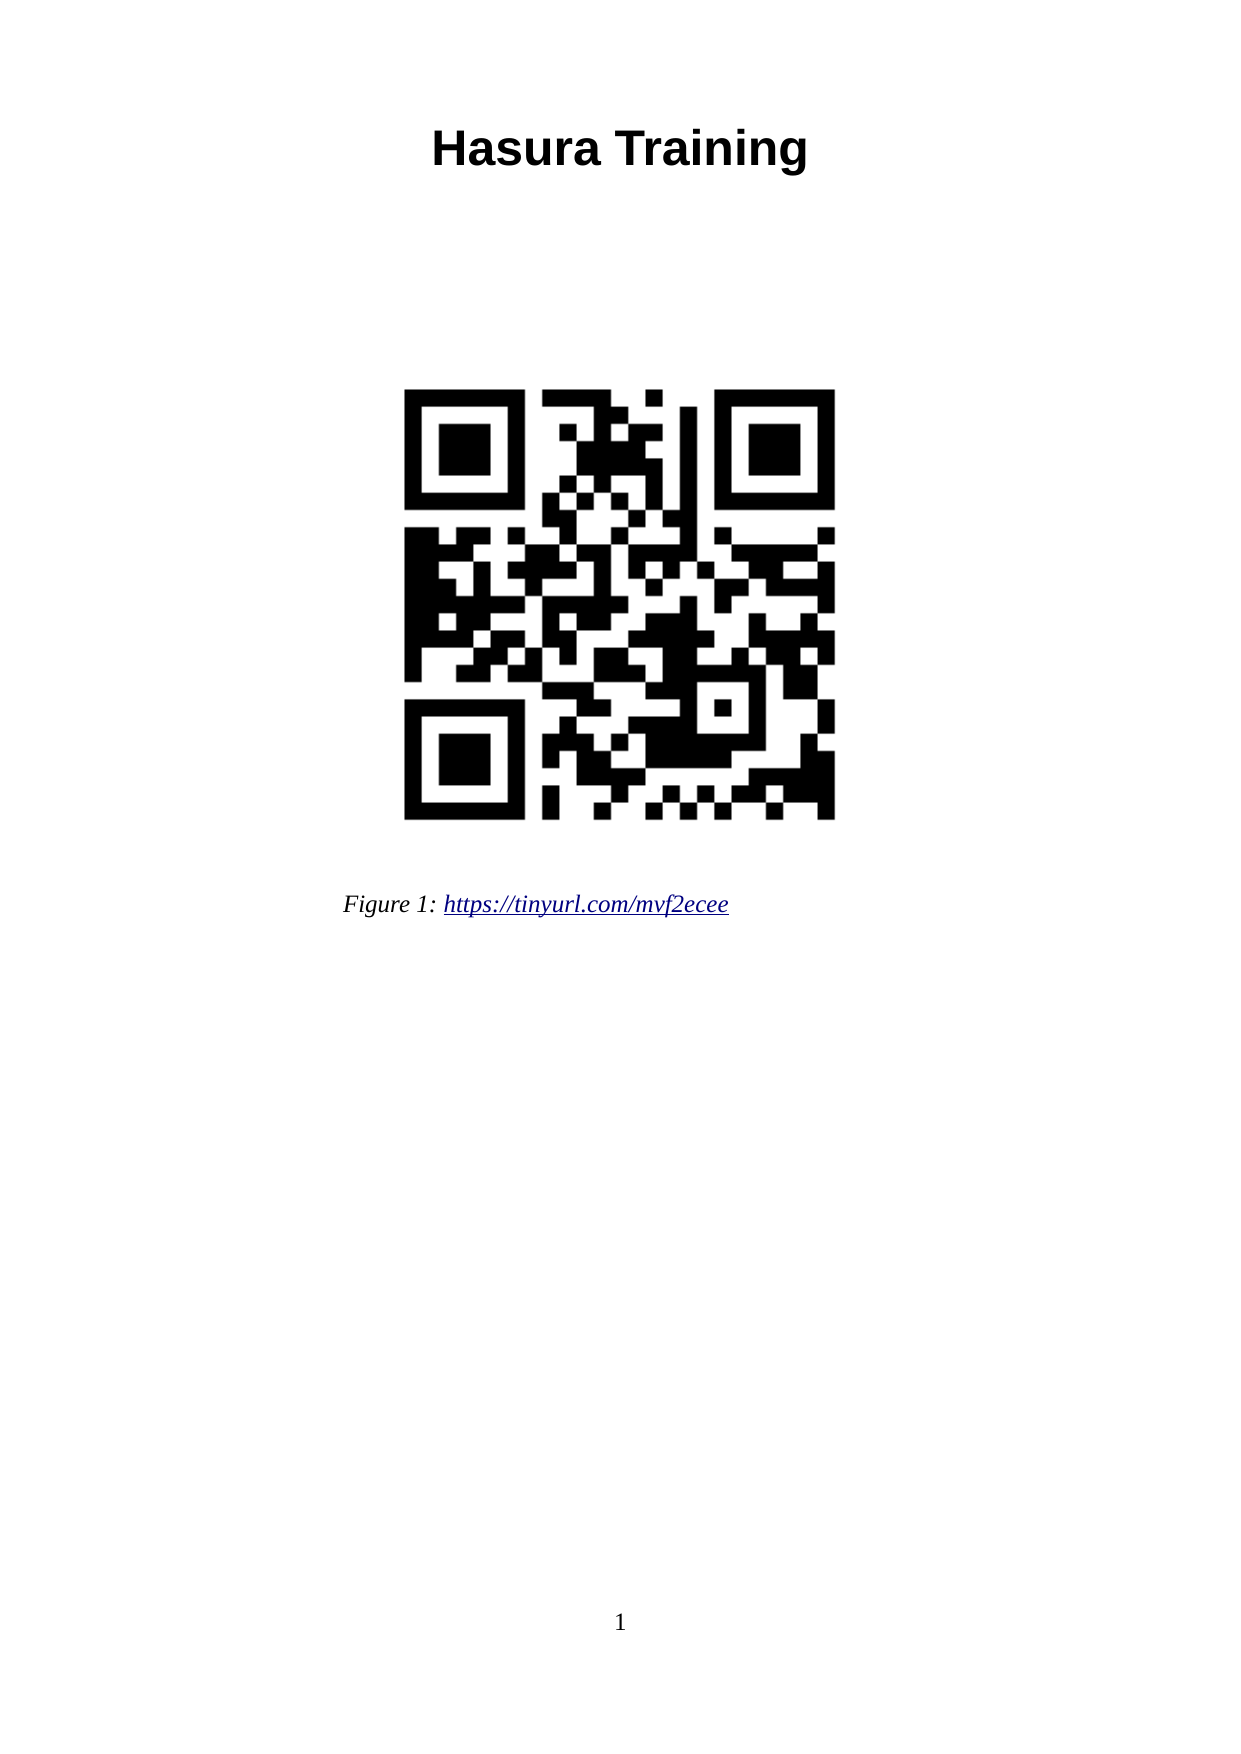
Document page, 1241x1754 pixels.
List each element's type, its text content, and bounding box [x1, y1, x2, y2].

title Hasura Training [118, 118, 1122, 176]
text Figure 1: https://tinyurl.com/mvf2ecee [337, 889, 904, 917]
